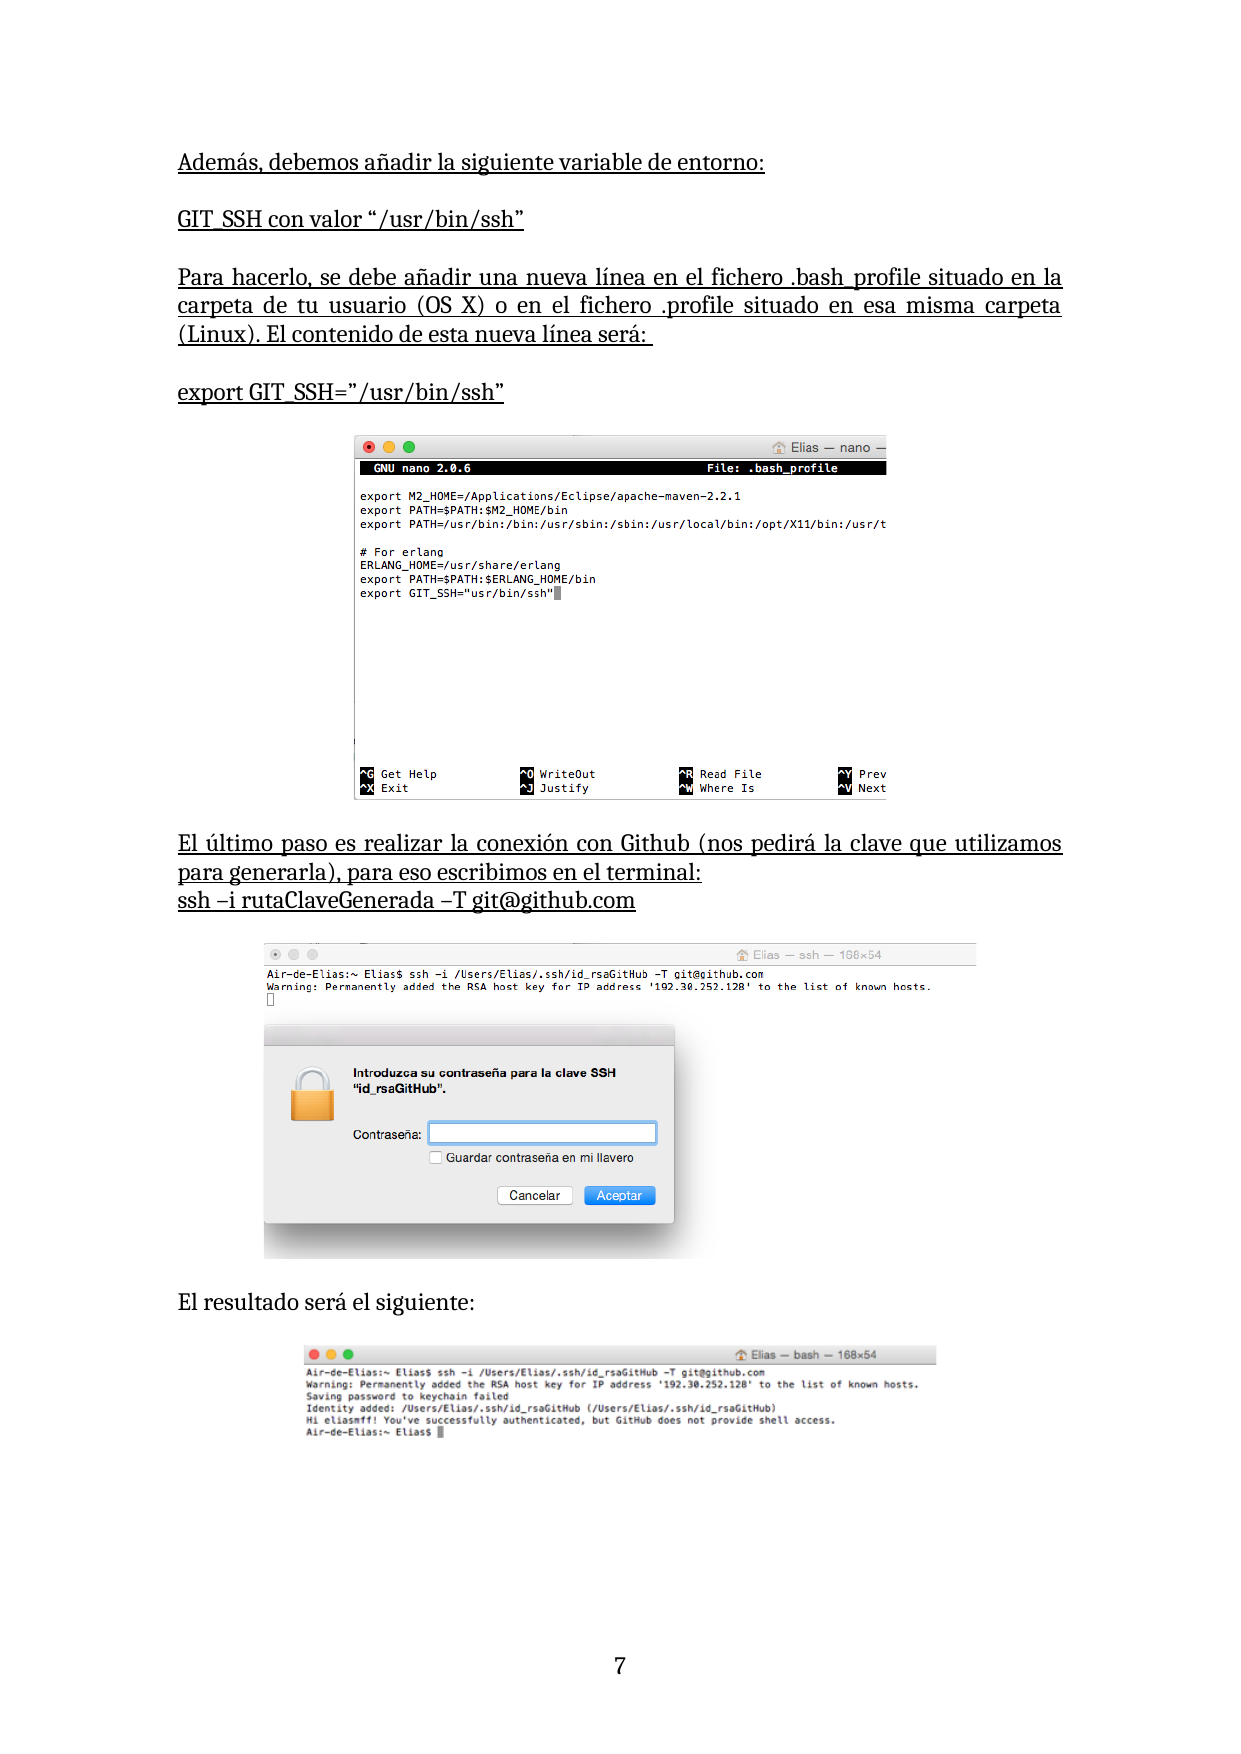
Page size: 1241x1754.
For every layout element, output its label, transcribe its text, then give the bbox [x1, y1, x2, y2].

text Para hacerlo, se debe añadir una nueva línea en el fichero .bash_profile situado en la [177, 263, 1063, 287]
text Además, debemos añadir la siguiente variable de entorno: [177, 148, 1063, 176]
text GIT_SSH con valor “/usr/bin/ssh” [177, 205, 1063, 234]
picture [263, 943, 977, 1259]
picture [353, 435, 887, 800]
text carpeta de tu usuario (OS X) o en el fichero .profile situado en esa misma carpeta (Linux). El contenido de esta nueva línea será: [177, 288, 1063, 349]
text para generarla), para eso escribimos en el terminal: [177, 854, 1063, 886]
picture [303, 1345, 937, 1451]
text El último paso es realizar la conexión con Github (nos pedirá la clave que utilizamos [177, 829, 1063, 853]
text ssh –i rutaClaveGenerada –T git@github.com [177, 886, 1063, 915]
text export GIT_SSH=”/usr/bin/ssh” [177, 378, 1063, 406]
text El resultado será el siguiente: [177, 1288, 1063, 1316]
